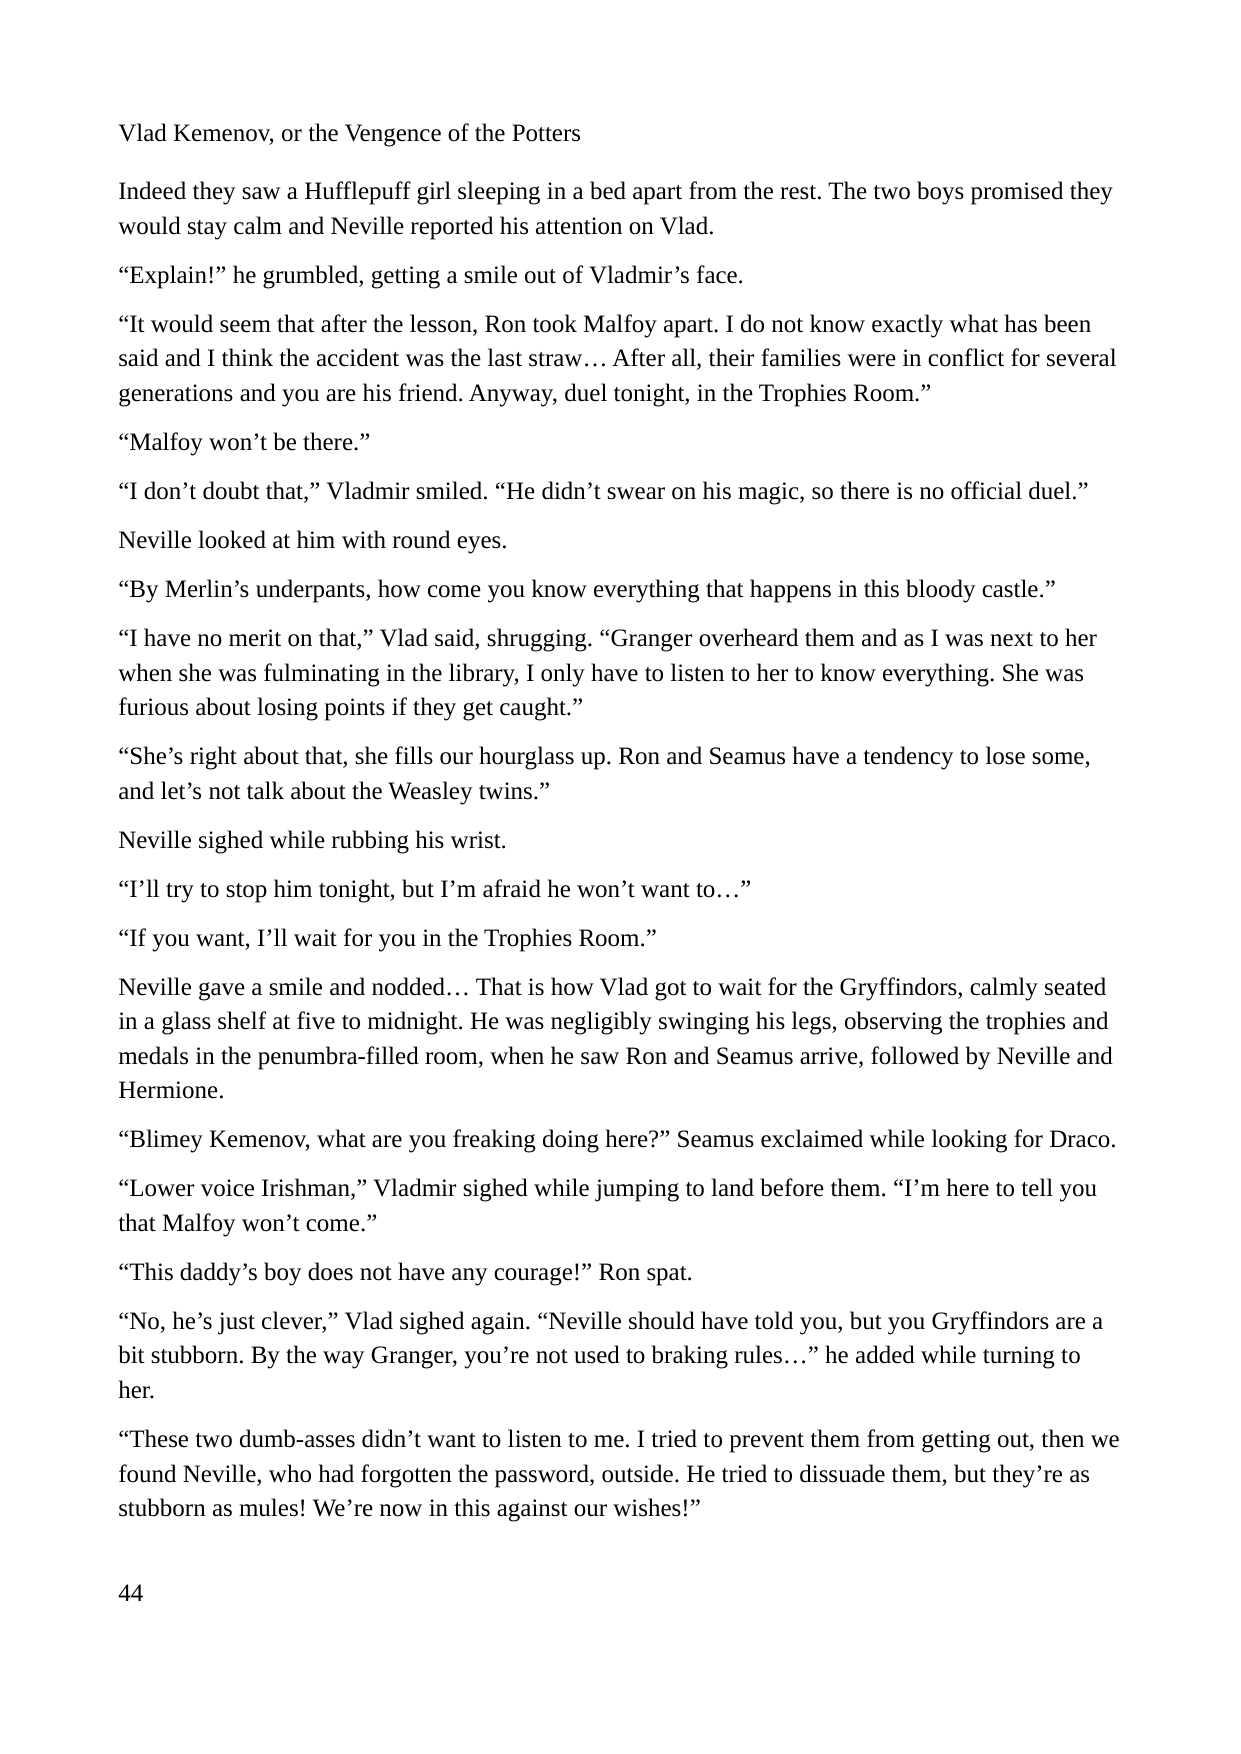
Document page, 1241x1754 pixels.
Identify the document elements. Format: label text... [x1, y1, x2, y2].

text “I have no merit on that,” Vlad said, shrugging. “Granger overheard them and as I was next to her when she was fulminating in the library, I only have to listen to her to know everything. She was furious about losing points if they get caught.” [118, 623, 1122, 721]
text “I’ll try to stop him tonight, but I’m afraid he won’t want to…” [118, 874, 1122, 903]
text “Lower voice Irishman,” Vladmir sighed while jumping to land before them. “I’m here to tell you that Malfoy won’t come.” [118, 1173, 1122, 1237]
text “Malfoy won’t be there.” [118, 427, 1122, 456]
text “Blimey Kemenov, what are you freaking doing here?” Seamus exclaimed while looking for Draco. [118, 1124, 1122, 1153]
text “I don’t doubt that,” Vladmir smiled. “He didn’t swear on his magic, so there is no official duel.” [118, 476, 1122, 505]
text “This daddy’s boy does not have any courage!” Ron spat. [118, 1257, 1122, 1286]
text “These two dumb-asses didn’t want to listen to me. I tried to prevent them from getting out, then we found Neville, who had forgotten the password, outside. He tried to dissuade them, but they’re as stubborn as mules! We’re now in this against our wishes!” [118, 1424, 1122, 1522]
text “She’s right about that, she fills our hourglass up. Ron and Seamus have a tendency to lose some, and let’s not talk about the Weasley twins.” [118, 741, 1122, 804]
text Neville sighed while rubbing his wrist. [118, 825, 1122, 853]
text “No, he’s just clever,” Vlad sighed again. “Neville should have told you, but you Gryffindors are a bit stubborn. By the way Granger, you’re not used to braking rules…” he added while turning to her. [118, 1306, 1122, 1404]
text Neville gave a smile and nodded… That is how Vlad got to wait for the Gryffindors, calmly seated in a glass shelf at five to midnight. He was negligibly swinging his legs, observing the trophies and medals in the penumbra-filled room, when he saw Ron and Seamus arrive, followed by Neville and Hermione. [118, 972, 1122, 1104]
text “It would seem that after the lesson, Ron took Malfoy apart. I do not know exactly what has been said and I think the accident was the last straw… After all, their families were in conflict for several generations and you are his friend. Anyway, duel tonight, in the Trophies Room.” [118, 309, 1122, 407]
text “Explain!” he grumbled, getting a smile out of Vladmir’s face. [118, 260, 1122, 289]
text Neville looked at him with round eyes. [118, 525, 1122, 554]
text “If you want, I’ll wait for you in the Trophies Room.” [118, 923, 1122, 952]
text “By Merlin’s underpants, how come you know everything that happens in this bloody castle.” [118, 574, 1122, 603]
text Indeed they saw a Hufflepuff girl sleeping in a bed apart from the rest. The two boys promised they would stay calm and Neville reported his attention on Vlad. [118, 176, 1122, 239]
